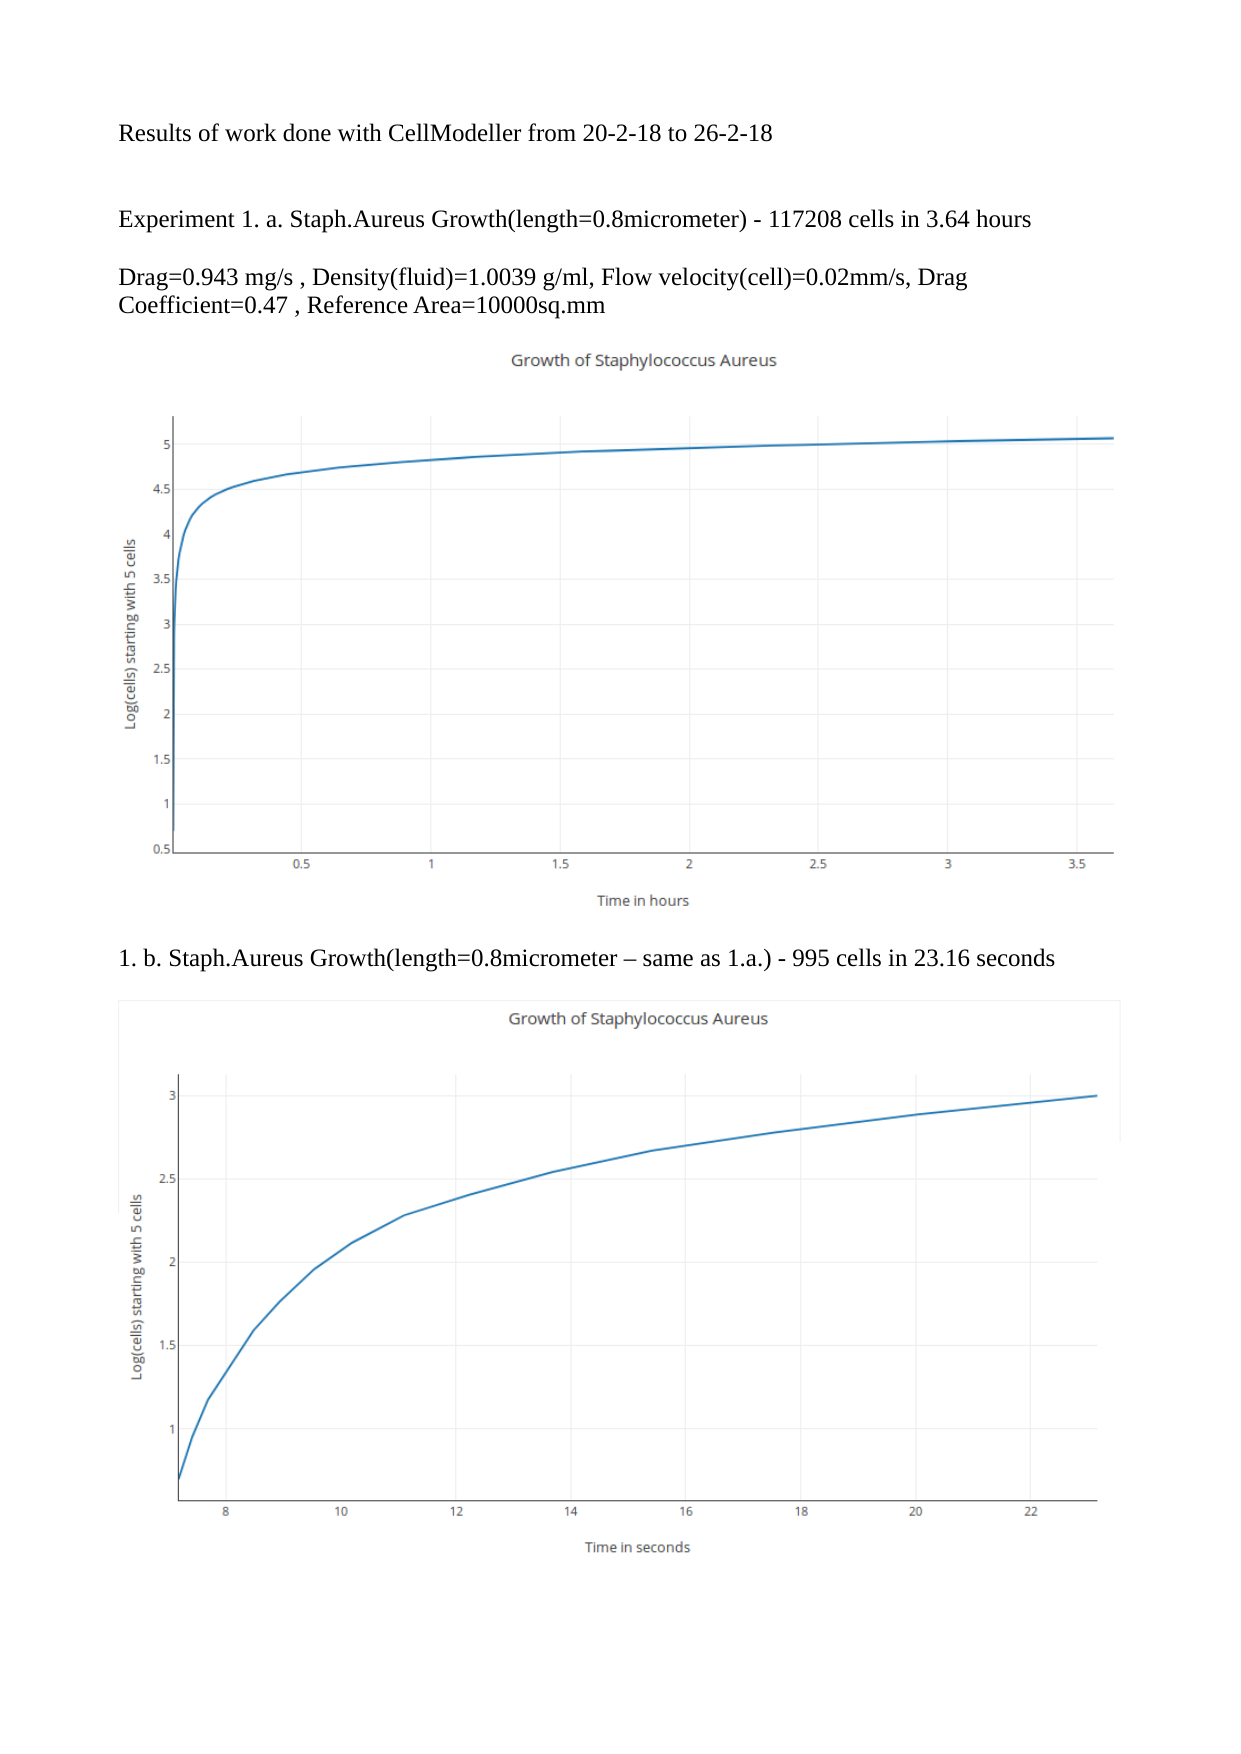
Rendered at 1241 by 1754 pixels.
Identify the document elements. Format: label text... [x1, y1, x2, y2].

picture [118, 348, 1123, 915]
text Experiment 1. a. Staph.Aureus Growth(length=0.8micrometer) - 117208 cells in 3.64 hours [118, 204, 1122, 233]
picture [118, 1000, 1123, 1569]
text Drag=0.943 mg/s , Density(fluid)=1.0039 g/ml, Flow velocity(cell)=0.02mm/s, Drag Coefficient=0.47 , Reference Area=10000sq.mm [118, 262, 1122, 319]
text Results of work done with CellModeller from 20-2-18 to 26-2-18 [118, 118, 1122, 147]
text 1. b. Staph.Aureus Growth(length=0.8micrometer – same as 1.a.) - 995 cells in 23.16 seconds [118, 943, 1122, 972]
